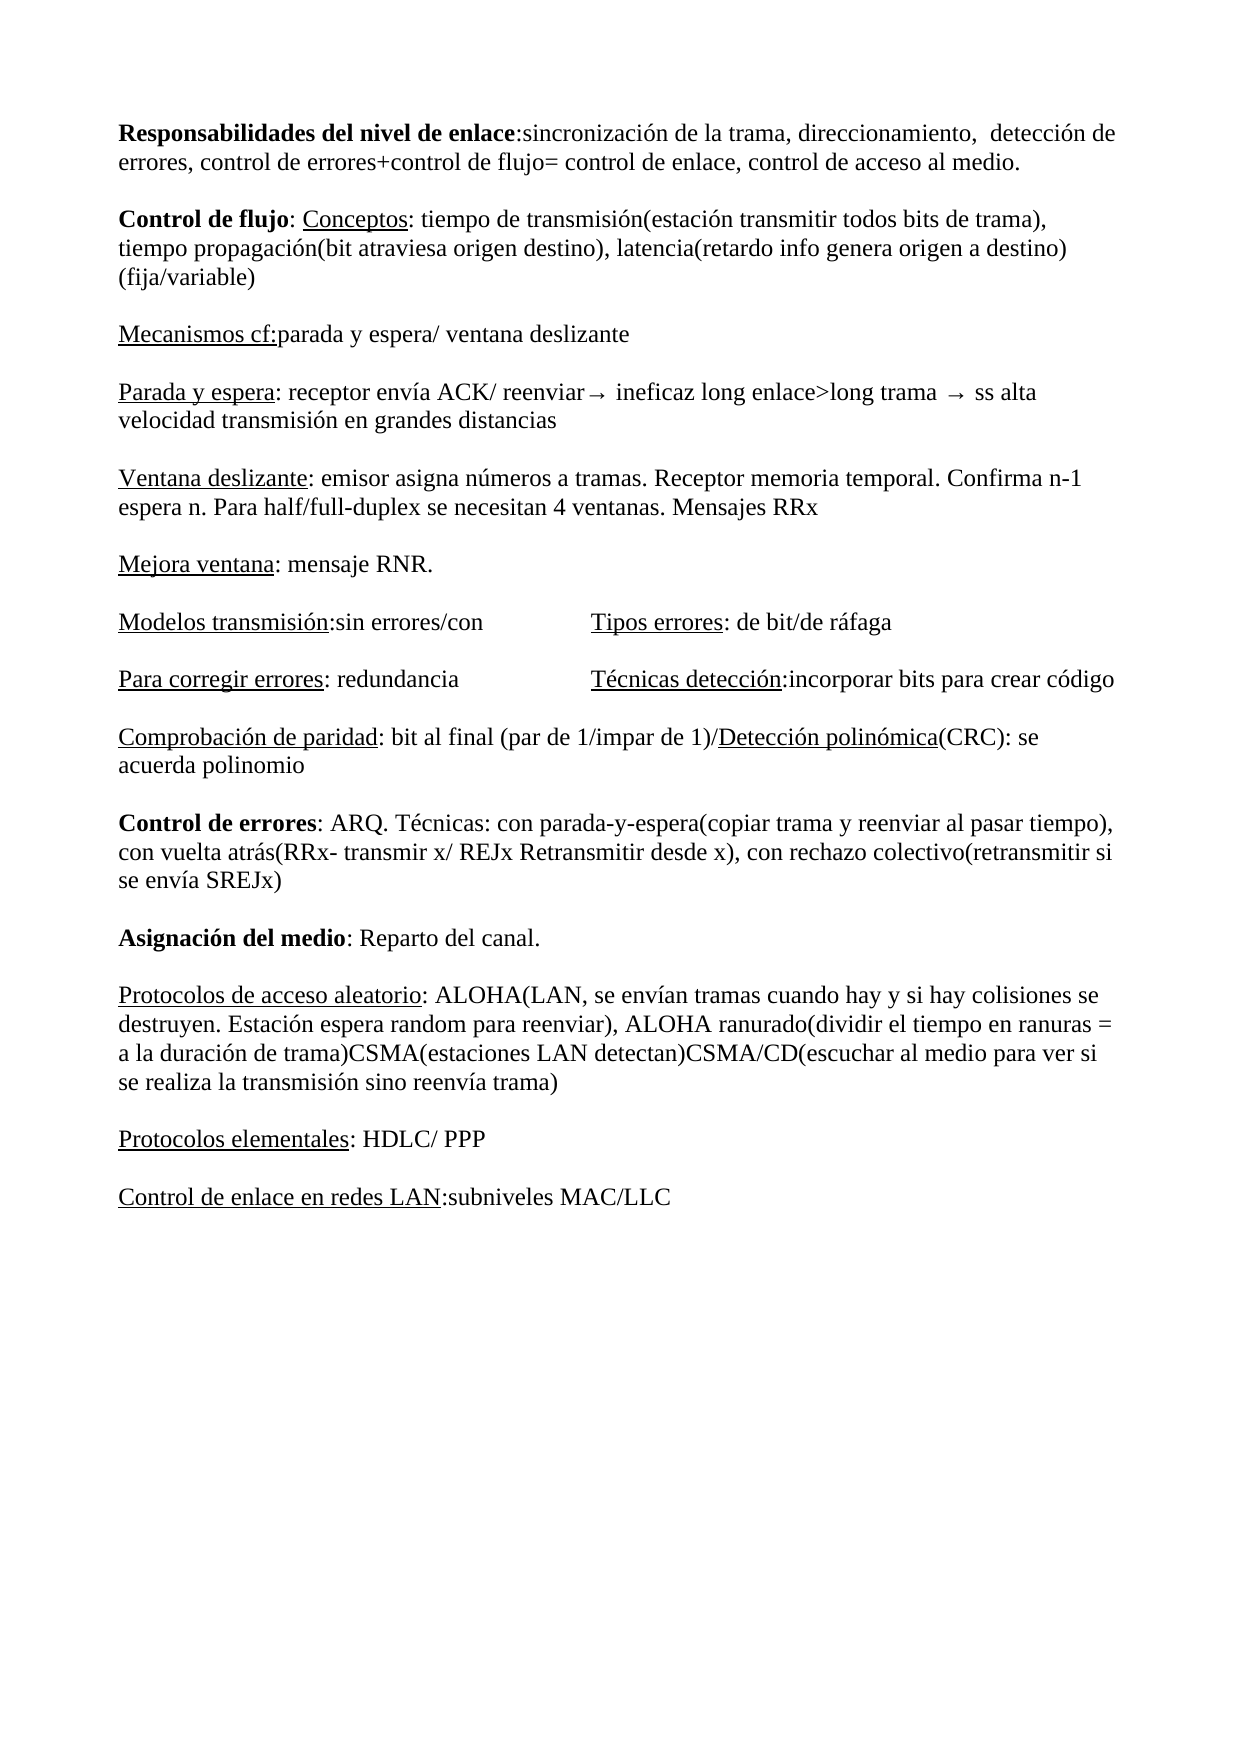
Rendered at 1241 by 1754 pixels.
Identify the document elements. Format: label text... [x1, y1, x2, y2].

text Mecanismos cf:parada y espera/ ventana deslizante [118, 319, 1122, 348]
text Para corregir errores: redundancia Técnicas detección:incorporar bits para crear código [118, 664, 1122, 693]
text Protocolos elementales: HDLC/ PPP [118, 1124, 1122, 1153]
text Parada y espera: receptor envía ACK/ reenviar→ ineficaz long enlace>long trama → ss alta velocidad transmisión en grandes distancias [118, 377, 1122, 434]
text Control de errores: ARQ. Técnicas: con parada-y-espera(copiar trama y reenviar al pasar tiempo), con vuelta atrás(RRx- transmir x/ REJx Retransmitir desde x), con rechazo colectivo(retransmitir si se envía SREJx) [118, 808, 1122, 894]
text Responsabilidades del nivel de enlace:sincronización de la trama, direccionamiento, detección de errores, control de errores+control de flujo= control de enlace, control de acceso al medio. [118, 118, 1122, 176]
text Mejora ventana: mensaje RNR. [118, 549, 1122, 578]
text Protocolos de acceso aleatorio: ALOHA(LAN, se envían tramas cuando hay y si hay colisiones se destruyen. Estación espera random para reenviar), ALOHA ranurado(dividir el tiempo en ranuras = a la duración de trama)CSMA(estaciones LAN detectan)CSMA/CD(escuchar al medio para ver si se realiza la transmisión sino reenvía trama) [118, 981, 1122, 1096]
text Ventana deslizante: emisor asigna números a tramas. Receptor memoria temporal. Confirma n-1 espera n. Para half/full-duplex se necesitan 4 ventanas. Mensajes RRx [118, 463, 1122, 521]
text Control de flujo: Conceptos: tiempo de transmisión(estación transmitir todos bits de trama), tiempo propagación(bit atraviesa origen destino), latencia(retardo info genera origen a destino) (fija/variable) [118, 204, 1122, 291]
text Modelos transmisión:sin errores/con Tipos errores: de bit/de ráfaga [118, 607, 1122, 636]
text Asignación del medio: Reparto del canal. [118, 923, 1122, 952]
text Comprobación de paridad: bit al final (par de 1/impar de 1)/Detección polinómica(CRC): se acuerda polinomio [118, 722, 1122, 779]
text Control de enlace en redes LAN:subniveles MAC/LLC [118, 1182, 1122, 1211]
